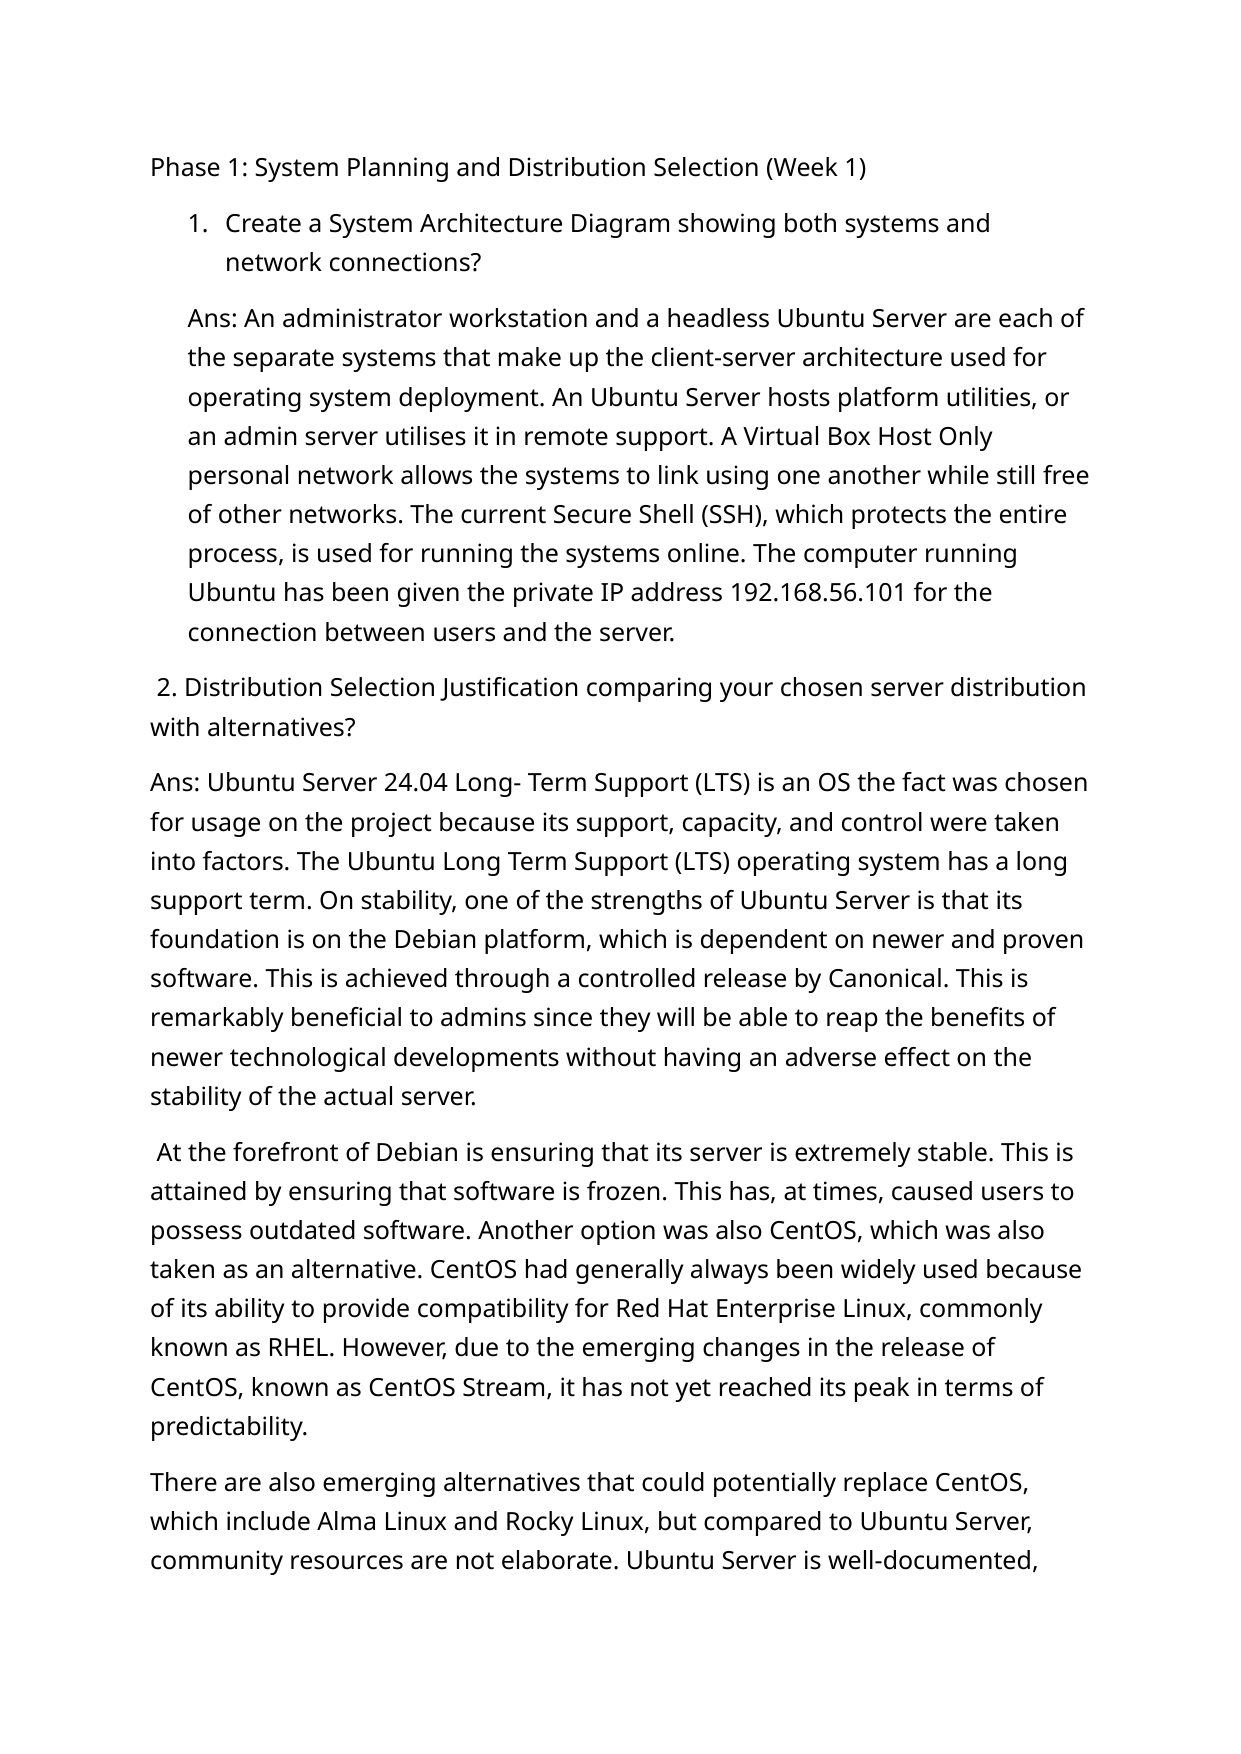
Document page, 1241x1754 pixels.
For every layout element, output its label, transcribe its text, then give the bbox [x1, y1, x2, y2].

list Create a System Architecture Diagram showing both systems and network connections? [187, 206, 1090, 279]
text At the forefront of Debian is ensuring that its server is extremely stable. This is attained by ensuring that software is frozen. This has, at times, caused users to possess outdated software. Another option was also CentOS, which was also taken as an alternative. CentOS had generally always been widely used because of its ability to provide compatibility for Red Hat Enterprise Linux, commonly known as RHEL. However, due to the emerging changes in the release of CentOS, known as CentOS Stream, it has not yet reached its peak in terms of predictability. [150, 1134, 1090, 1442]
text Phase 1: System Planning and Distribution Selection (Week 1) [150, 150, 1090, 184]
text There are also emerging alternatives that could potentially replace CentOS, which include Alma Linux and Rocky Linux, but compared to Ubuntu Server, community resources are not elaborate. Ubuntu Server is well-documented, [150, 1464, 1090, 1577]
text Ans: Ubuntu Server 24.04 Long- Term Support (LTS) is an OS the fact was chosen for usage on the project because its support, capacity, and control were taken into factors. The Ubuntu Long Term Support (LTS) operating system has a long support term. On stability, one of the strengths of Ubuntu Server is that its foundation is on the Debian platform, which is dependent on newer and proven software. This is achieved through a controlled release by Canonical. This is remarkably beneficial to admins since they will be able to reap the benefits of newer technological developments without having an adverse effect on the stability of the actual server. [150, 765, 1090, 1112]
text Ans: An administrator workstation and a headless Ubuntu Server are each of the separate systems that make up the client-server architecture used for operating system deployment. An Ubuntu Server hosts platform utilities, or an admin server utilises it in remote support. A Virtual Box Host Only personal network allows the systems to link using one another while still free of other networks. The current Secure Shell (SSH), which protects the entire process, is used for running the systems online. The computer running Ubuntu has been given the private IP address 192.168.56.101 for the connection between users and the server. [187, 301, 1090, 648]
text 2. Distribution Selection Justification comparing your chosen server distribution with alternatives? [150, 670, 1090, 743]
